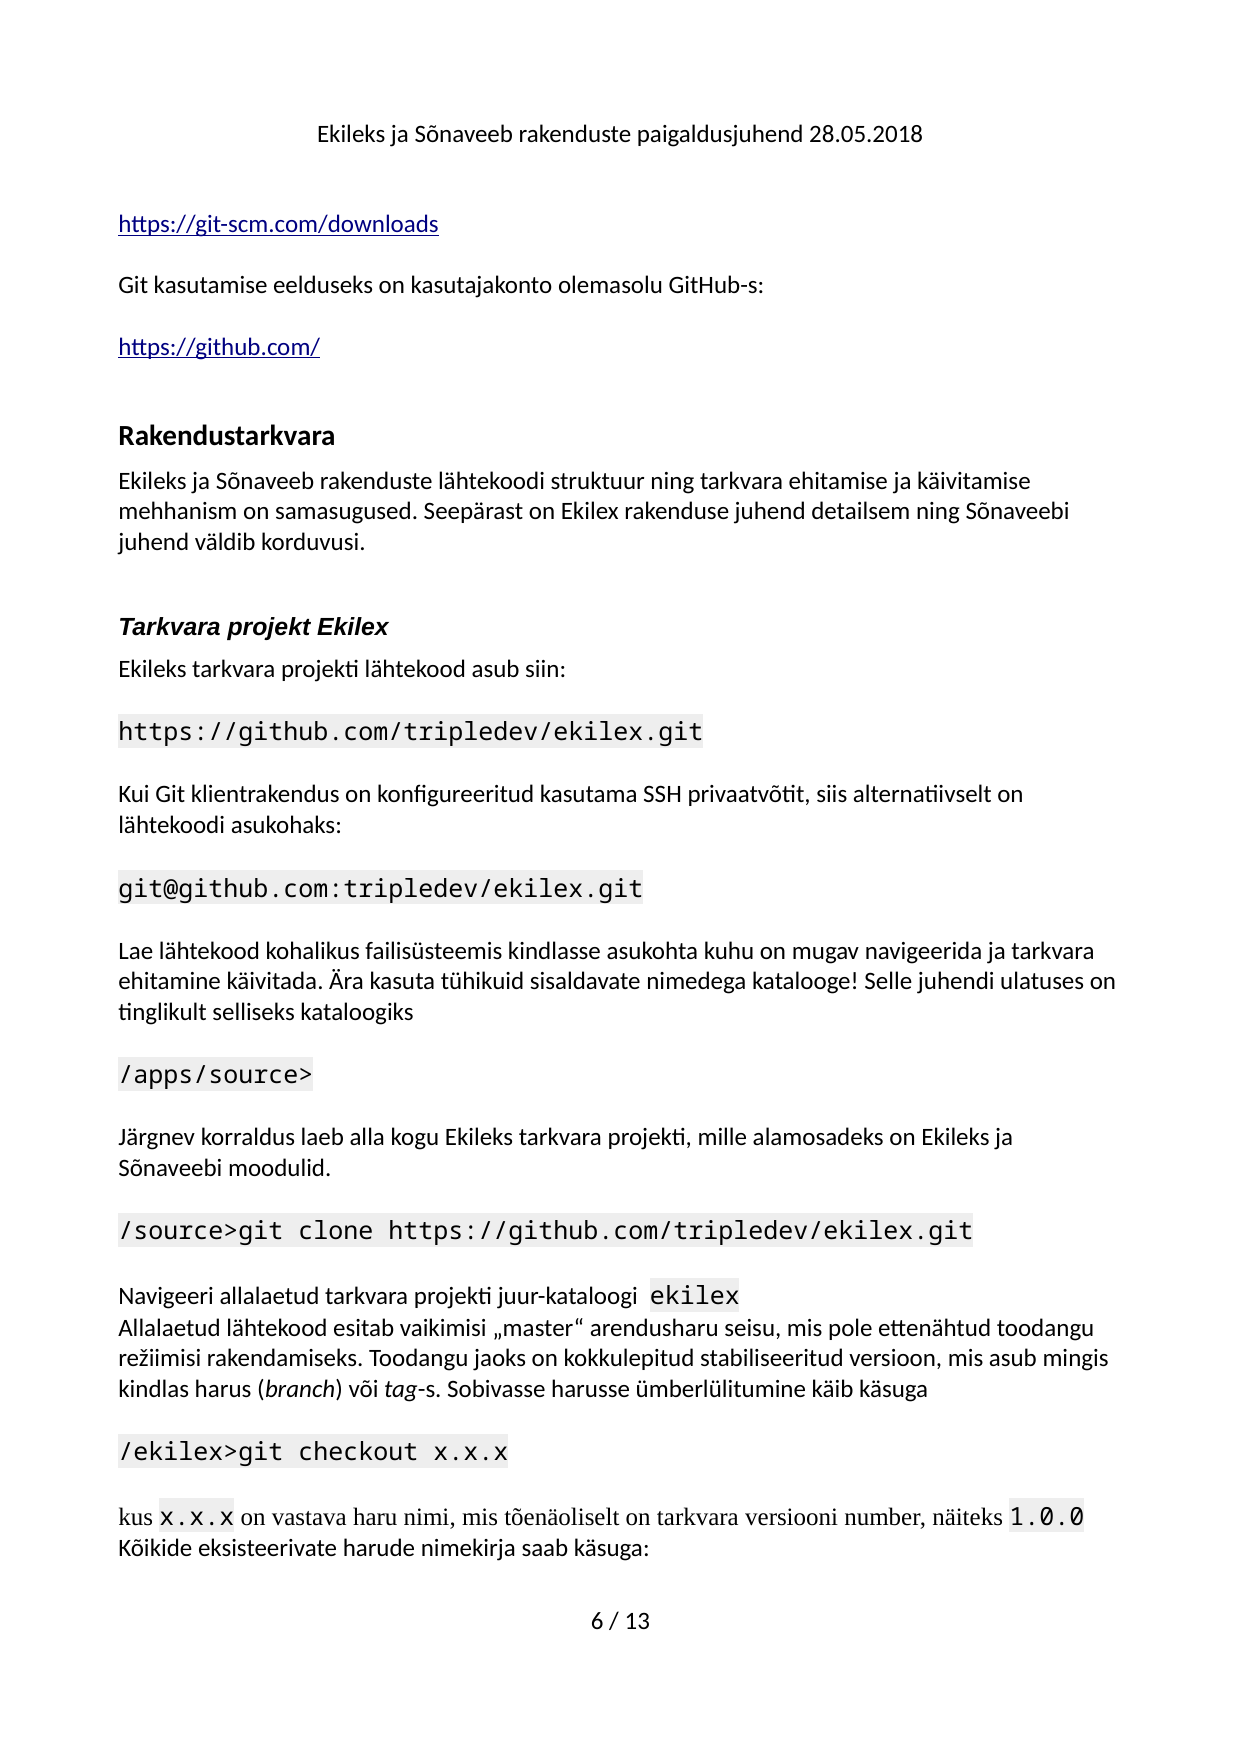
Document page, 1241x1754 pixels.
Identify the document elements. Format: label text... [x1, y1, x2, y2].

text kus x.x.x on vastava haru nimi, mis tõenäoliselt on tarkvara versiooni number, näiteks 1.0.0 [118, 1498, 1122, 1532]
subtitle Tarkvara projekt Ekilex [118, 612, 1122, 641]
text Git kasutamise eelduseks on kasutajakonto olemasolu GitHub-s: [118, 270, 1122, 300]
text Järgnev korraldus laeb alla kogu Ekileks tarkvara projekti, mille alamosadeks on Ekileks ja Sõnaveebi moodulid. [118, 1121, 1122, 1182]
text Navigeeri allalaetud tarkvara projekti juur-kataloogi ekilex [118, 1278, 1122, 1312]
text https://github.com/ [118, 331, 1122, 361]
text Kui Git klientrakendus on konfigureeritud kasutama SSH privaatvõtit, siis alternatiivselt on lähtekoodi asukohaks: [118, 779, 1122, 840]
text /ekilex>git checkout x.x.x [118, 1434, 1122, 1468]
text Lae lähtekood kohalikus failisüsteemis kindlasse asukohta kuhu on mugav navigeerida ja tarkvara ehitamine käivitada. Ära kasuta tühikuid sisaldavate nimedega katalooge! Selle juhendi ulatuses on tinglikult selliseks kataloogiks [118, 935, 1122, 1026]
text Ekileks ja Sõnaveeb rakenduste lähtekoodi struktuur ning tarkvara ehitamise ja käivitamise mehhanism on samasugused. Seepärast on Ekilex rakenduse juhend detailsem ning Sõnaveebi juhend väldib korduvusi. [118, 465, 1122, 556]
text https://github.com/tripledev/ekilex.git [118, 714, 1122, 748]
text Allalaetud lähtekood esitab vaikimisi „master“ arendusharu seisu, mis pole ettenähtud toodangu režiimisi rakendamiseks. Toodangu jaoks on kokkulepitud stabiliseeritud versioon, mis asub mingis kindlas harus (branch) või tag-s. Sobivasse harusse ümberlülitumine käib käsuga [118, 1312, 1122, 1403]
subtitle Rakendustarkvara [118, 417, 1122, 452]
text git@github.com:tripledev/ekilex.git [118, 870, 1122, 904]
text /source>git clone https://github.com/tripledev/ekilex.git [118, 1213, 1122, 1247]
text https://git-scm.com/downloads [118, 209, 1122, 239]
text Ekileks tarkvara projekti lähtekood asub siin: [118, 653, 1122, 683]
text Kõikide eksisteerivate harude nimekirja saab käsuga: [118, 1532, 1122, 1563]
text /apps/source> [118, 1057, 1122, 1091]
